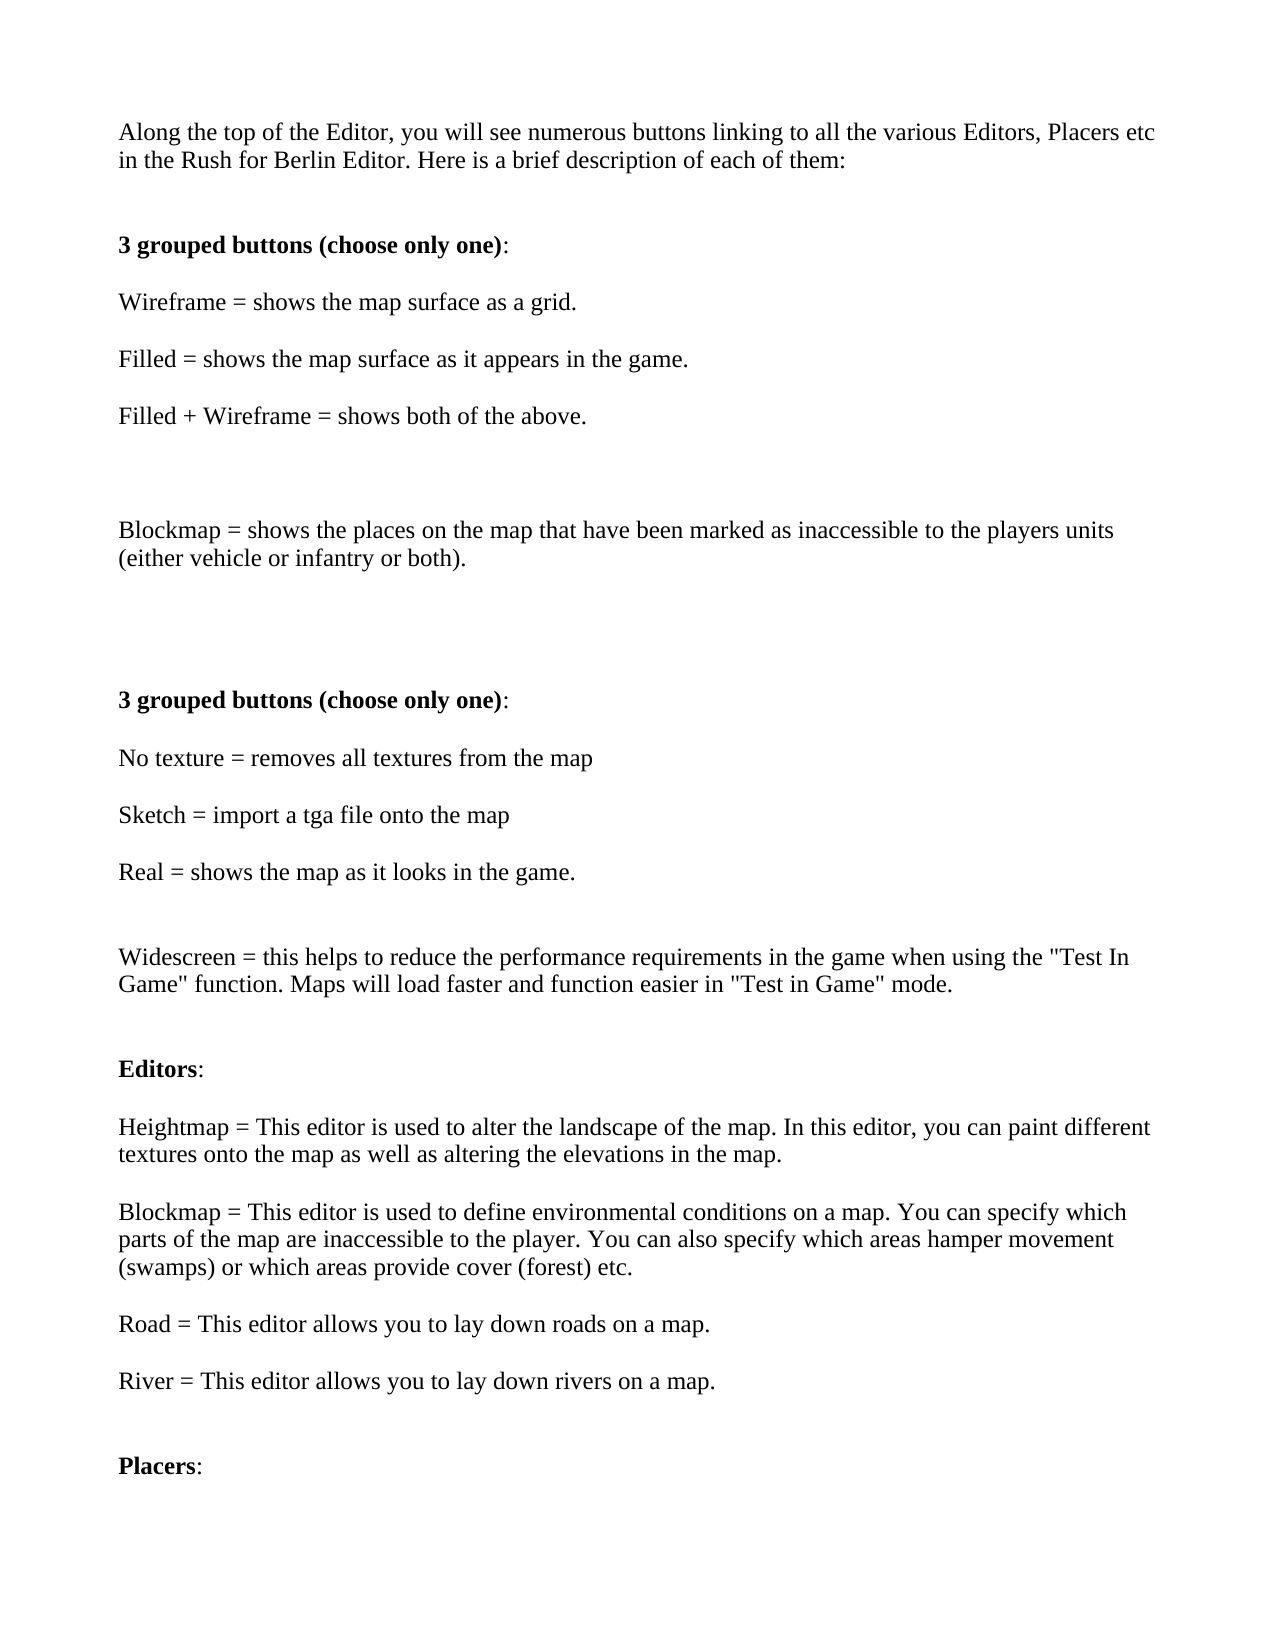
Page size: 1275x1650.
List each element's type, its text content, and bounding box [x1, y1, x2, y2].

text Wireframe = shows the map surface as a grid. [118, 288, 1157, 316]
text Widescreen = this helps to reduce the performance requirements in the game when using the "Test In Game" function. Maps will load faster and function easier in "Test in Game" mode. [118, 915, 1157, 998]
text Blockmap = This editor is used to define environmental conditions on a map. You can specify which parts of the map are inaccessible to the player. You can also specify which areas hamper movement (swamps) or which areas provide cover (forest) etc. [118, 1198, 1157, 1281]
text 3 grouped buttons (choose only one): [118, 659, 1157, 714]
text Filled = shows the map surface as it appears in the game. [118, 345, 1157, 373]
text Road = This editor allows you to lay down roads on a map. [118, 1310, 1157, 1338]
text Heightmap = This editor is used to alter the landscape of the map. In this editor, you can paint different textures onto the map as well as altering the elevations in the map. [118, 1113, 1157, 1168]
text Blockmap = shows the places on the map that have been marked as inaccessible to the players units (either vehicle or infantry or both). [118, 517, 1157, 572]
text Editors: [118, 1028, 1157, 1083]
text Sketch = import a tga file onto the map [118, 801, 1157, 828]
text 3 grouped buttons (choose only one): [118, 203, 1157, 258]
text Along the top of the Editor, you will see numerous buttons linking to all the various Editors, Placers etc in the Rush for Berlin Editor. Here is a brief description of each of them: [118, 118, 1157, 173]
text Real = shows the map as it looks in the game. [118, 858, 1157, 886]
text Placers: [118, 1424, 1157, 1480]
text River = This editor allows you to lay down rivers on a map. [118, 1367, 1157, 1395]
text Filled + Wireframe = shows both of the above. [118, 402, 1157, 430]
text No texture = removes all textures from the map [118, 744, 1157, 771]
